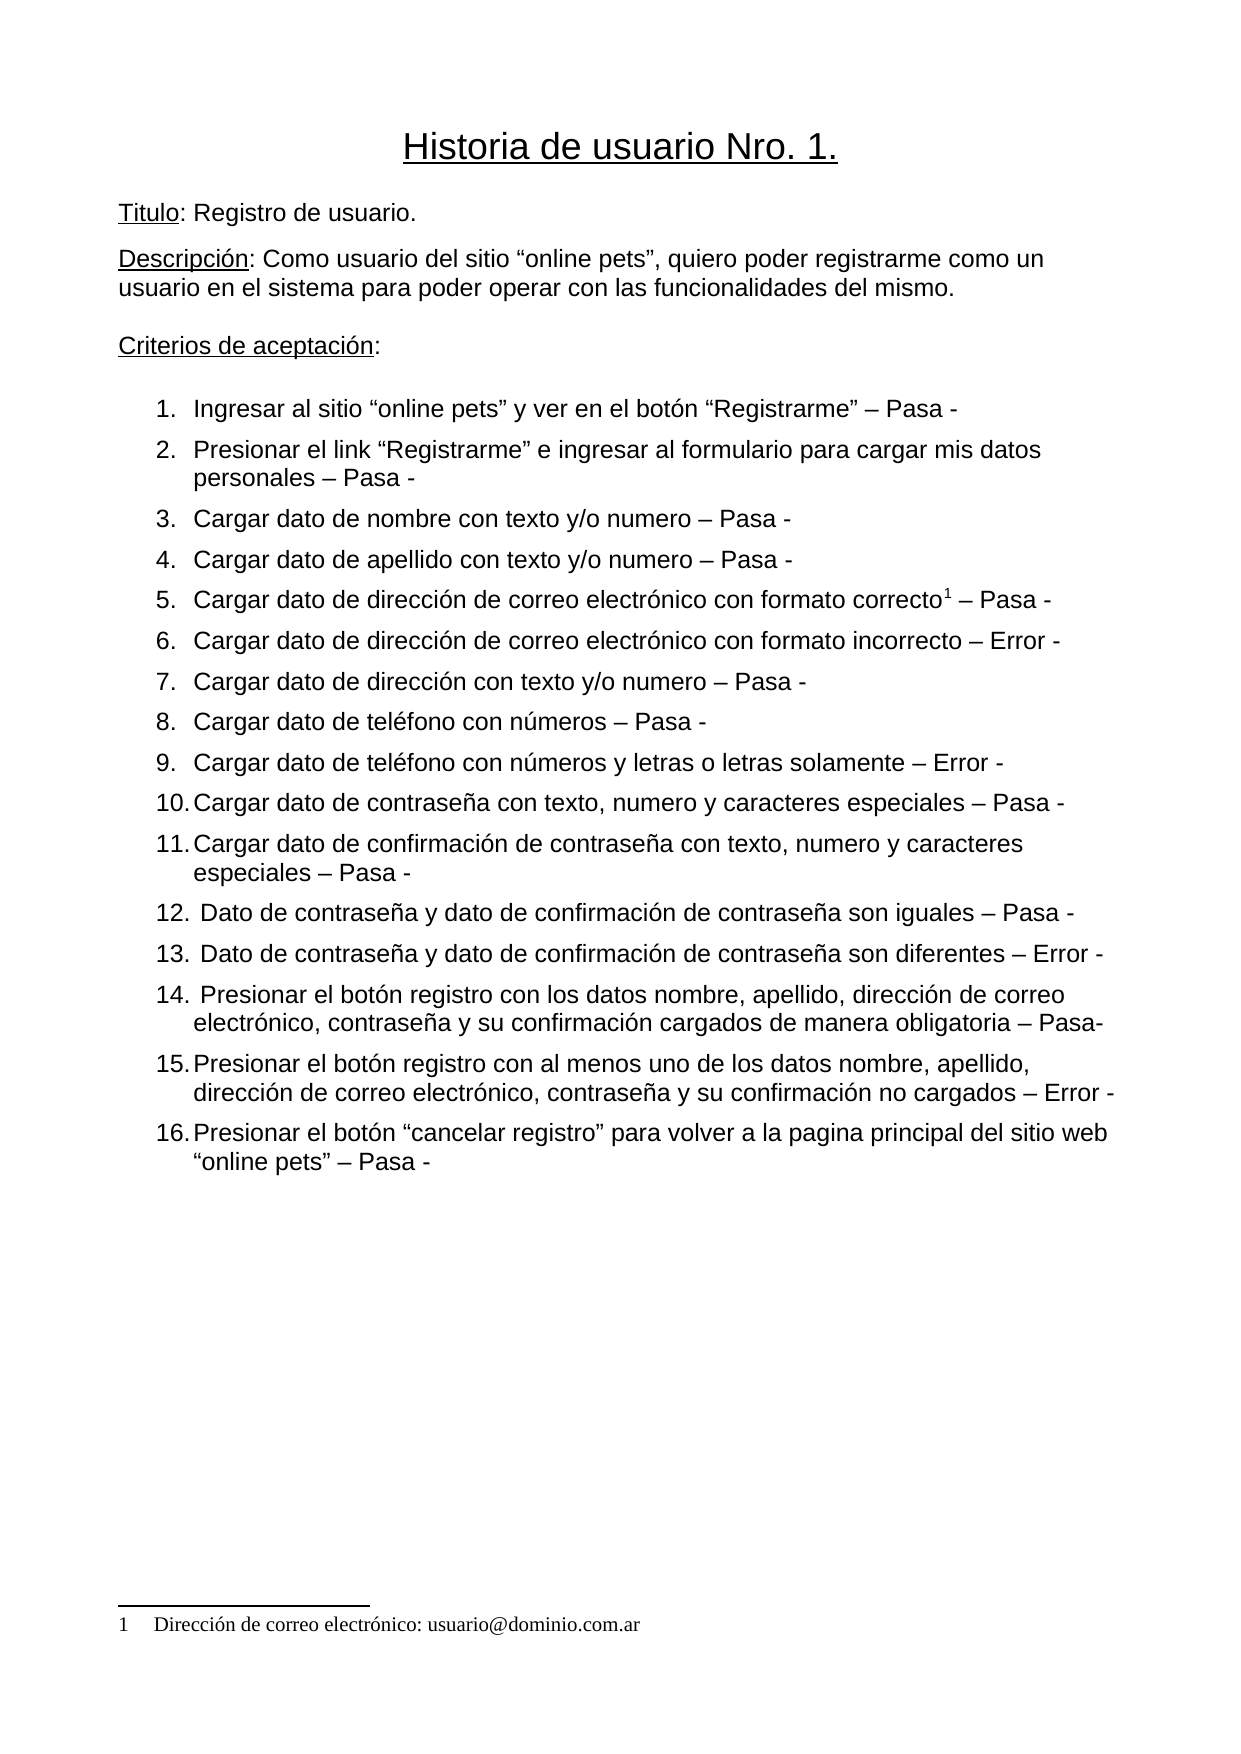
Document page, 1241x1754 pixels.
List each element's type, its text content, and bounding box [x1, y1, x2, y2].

list Cargar dato de teléfono con números y letras o letras solamente – Error - [156, 748, 1122, 777]
list Presionar el botón registro con al menos uno de los datos nombre, apellido, dirección de correo electrónico, contraseña y su confirmación no cargados – Error - [156, 1049, 1122, 1107]
list Presionar el botón “cancelar registro” para volver a la pagina principal del sitio web “online pets” – Pasa - [156, 1118, 1122, 1176]
list Presionar el botón registro con los datos nombre, apellido, dirección de correo electrónico, contraseña y su confirmación cargados de manera obligatoria – Pasa- [156, 980, 1122, 1037]
list Ingresar al sitio “online pets” y ver en el botón “Registrarme” – Pasa - [156, 394, 1122, 423]
text Descripción: Como usuario del sitio “online pets”, quiero poder registrarme como un usuario en el sistema para poder operar con las funcionalidades del mismo. [118, 244, 1122, 302]
list Cargar dato de teléfono con números – Pasa - [156, 707, 1122, 736]
text Titulo: Registro de usuario. [118, 198, 1122, 227]
list Cargar dato de dirección con texto y/o numero – Pasa - [156, 667, 1122, 695]
list Dato de contraseña y dato de confirmación de contraseña son iguales – Pasa - [156, 898, 1122, 927]
subtitle Historia de usuario Nro. 1. [118, 124, 1122, 167]
list Dato de contraseña y dato de confirmación de contraseña son diferentes – Error - [156, 939, 1122, 968]
list Dirección de correo electrónico: usuario@dominio.com.ar [118, 1612, 1122, 1636]
text Criterios de aceptación: [118, 331, 1122, 359]
list Cargar dato de confirmación de contraseña con texto, numero y caracteres especiales – Pasa - [156, 829, 1122, 887]
list Cargar dato de apellido con texto y/o numero – Pasa - [156, 545, 1122, 573]
list Presionar el link “Registrarme” e ingresar al formulario para cargar mis datos personales – Pasa - [156, 435, 1122, 492]
list Cargar dato de dirección de correo electrónico con formato correcto – Pasa - [156, 585, 1122, 614]
list Cargar dato de contraseña con texto, numero y caracteres especiales – Pasa - [156, 788, 1122, 817]
list Cargar dato de dirección de correo electrónico con formato incorrecto – Error - [156, 626, 1122, 655]
list Cargar dato de nombre con texto y/o numero – Pasa - [156, 504, 1122, 533]
